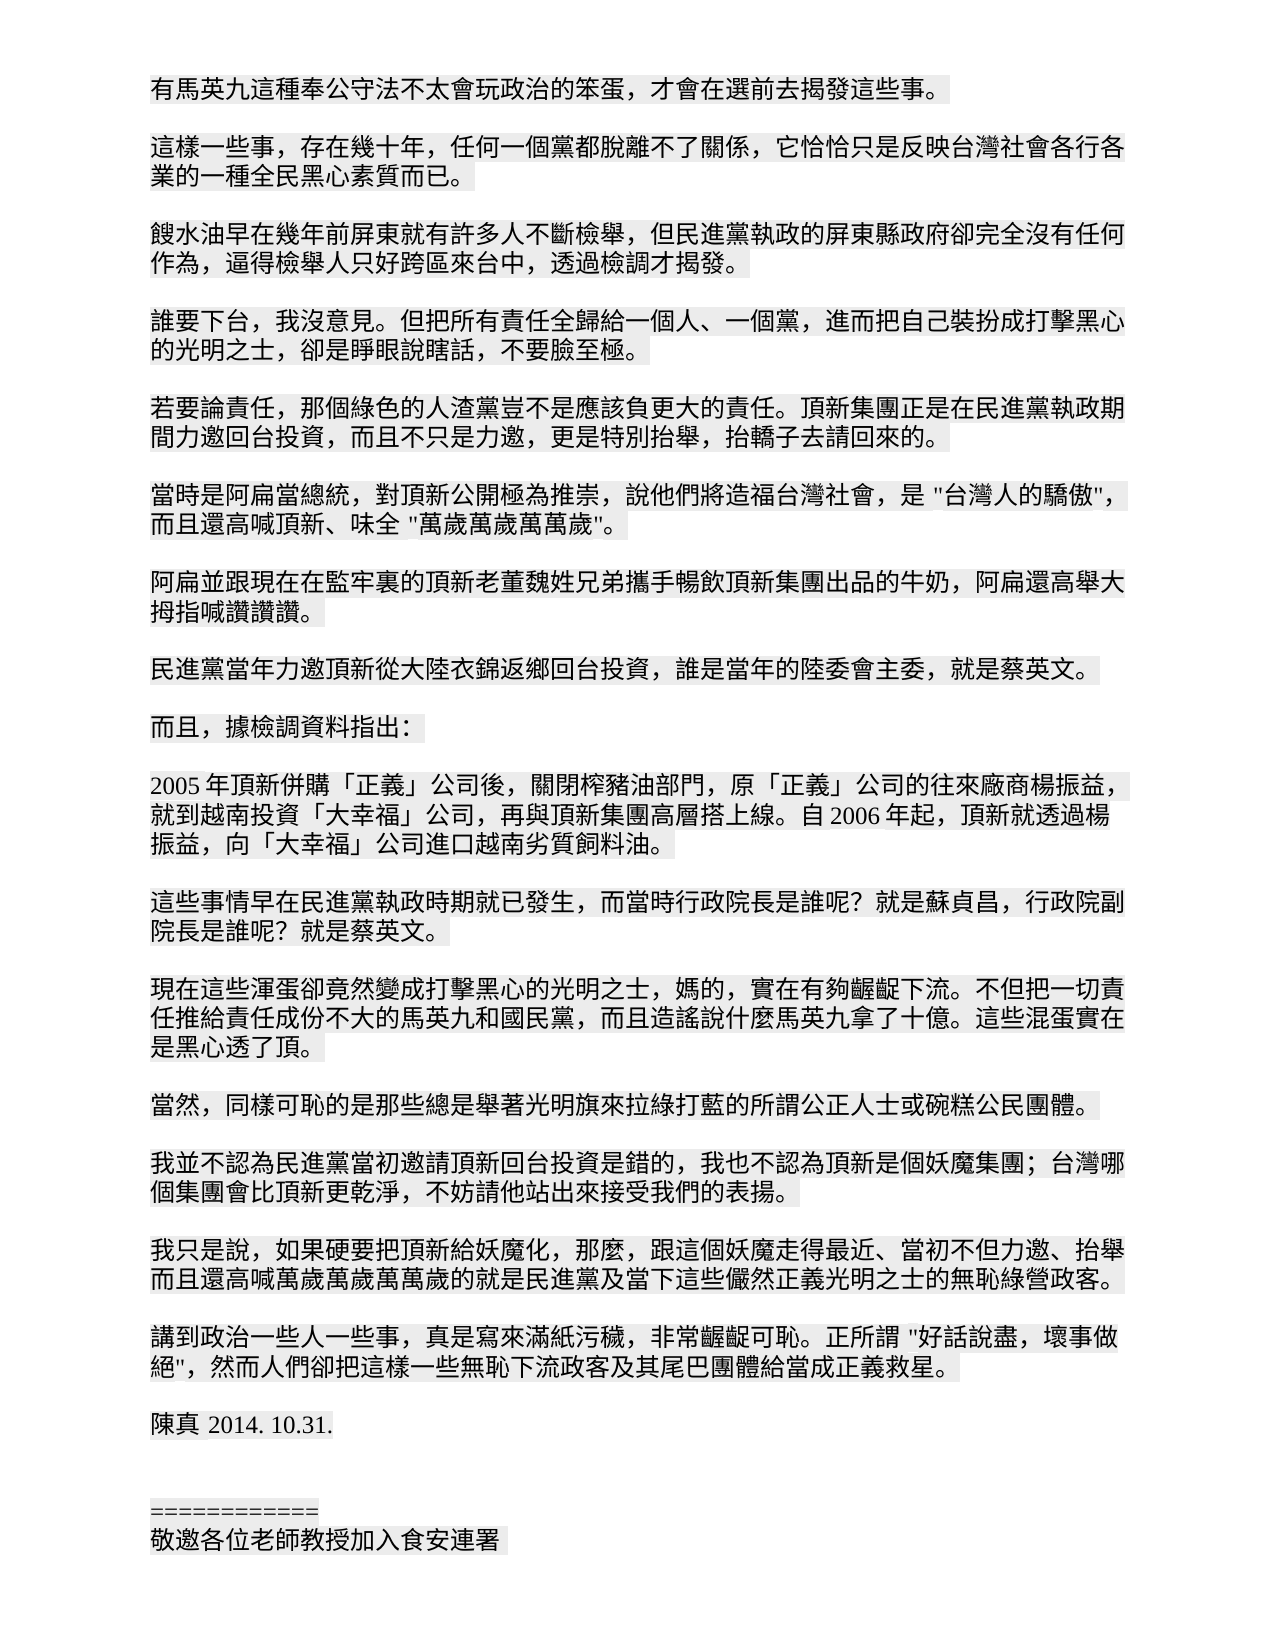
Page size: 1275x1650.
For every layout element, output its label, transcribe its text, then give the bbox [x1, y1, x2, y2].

text 收到底下這樣一個下流的聯署。這個民x黨及其一些同路人，真是x它媽的很厲害很無恥，整天除了造謠就是造謠，不管什麼事都能炒作。先是無中生有、造謠說什麼馬英九拿了頂新集團十億，接著就開始把這一切食用油的問題和國民黨畫上等號。媽的，真是無恥下流齷齪到極點，什麼都要搞政治。 選舉快到了，用肚臍想也知道，這樣一些食安問題將會對國民黨帶來多大的傷害，但也只有馬英九這種奉公守法不太會玩政治的笨蛋，才會在選前去揭發這些事。 這樣一些事，存在幾十年，任何一個黨都脫離不了關係，它恰恰只是反映台灣社會各行各業的一種全民黑心素質而已。 餿水油早在幾年前屏東就有許多人不斷檢舉，但民進黨執政的屏東縣政府卻完全沒有任何作為，逼得檢舉人只好跨區來台中，透過檢調才揭發。 誰要下台，我沒意見。但把所有責任全歸給一個人、一個黨，進而把自己裝扮成打擊黑心的光明之士，卻是睜眼說瞎話，不要臉至極。 若要論責任，那個綠色的人渣黨豈不是應該負更大的責任。頂新集團正是在民進黨執政期間力邀回台投資，而且不只是力邀，更是特別抬舉，抬轎子去請回來的。 當時是阿扁當總統，對頂新公開極為推崇，說他們將造福台灣社會，是 "台灣人的驕傲"，而且還高喊頂新、味全 "萬歲萬歲萬萬歲"。 阿扁並跟現在在監牢裏的頂新老董魏姓兄弟攜手暢飲頂新集團出品的牛奶，阿扁還高舉大拇指喊讚讚讚。 民進黨當年力邀頂新從大陸衣錦返鄉回台投資，誰是當年的陸委會主委，就是蔡英文。 而且，據檢調資料指出： 2005年頂新併購「正義」公司後，關閉榨豬油部門，原「正義」公司的往來廠商楊振益，就到越南投資「大幸福」公司，再與頂新集團高層搭上線。自2006年起，頂新就透過楊振益，向「大幸福」公司進口越南劣質飼料油。 這些事情早在民進黨執政時期就已發生，而當時行政院長是誰呢？就是蘇貞昌，行政院副院長是誰呢？就是蔡英文。 現在這些渾蛋卻竟然變成打擊黑心的光明之士，媽的，實在有夠齷齪下流。不但把一切責任推給責任成份不大的馬英九和國民黨，而且造謠說什麼馬英九拿了十億。這些混蛋實在是黑心透了頂。 當然，同樣可恥的是那些總是舉著光明旗來拉綠打藍的所謂公正人士或碗糕公民團體。 我並不認為民進黨當初邀請頂新回台投資是錯的，我也不認為頂新是個妖魔集團；台灣哪個集團會比頂新更乾淨，不妨請他站出來接受我們的表揚。 我只是說，如果硬要把頂新給妖魔化，那麼，跟這個妖魔走得最近、當初不但力邀、抬舉而且還高喊萬歲萬歲萬萬歲的就是民進黨及當下這些儼然正義光明之士的無恥綠營政客。 講到政治一些人一些事，真是寫來滿紙污穢，非常齷齪可恥。正所謂 "好話說盡，壞事做絕"，然而人們卻把這樣一些無恥下流政客及其尾巴團體給當成正義救星。 陳真 2014. 10.31. ============ 敬邀各位老師教授加入食安連署 各位關心食安的學界朋友 大家好，黑心油事件引起全民公憤，但這不只廠商唯利是圖而已，更牽涉政府及民代的包庇及縱容。 近70個全國各地人民團體及多位學者教授發起了「要食品安全、反官商勾結」全國十萬人網路連署。請大家加入，不到一分鐘完成，連署時請選擇「學界」一項，以利統計。針對食安問題的聲明及連署連結如下： http://goo.gl/IpRceE 敬祝順心。 公民反官商黑心勾結聯盟敬邀 請多留意我們fb粉絲頁及麻煩分享 http://goo.gl/E6NmUO 聲明內容： 2008年馬英九勝選上台後，特別以TDR方式讓魏家集資，並經由集資過程壟絡及圖利重要的政界人士，之後更大肆利用集資所得以特權方式購置如101大樓股權等房地產項目，與原先大眾期待「鮭魚返鄉」主動出資的方式不合。 魏家在2012年馬總統競選連任時投桃報李，充當工商界後援會的要角。如今，從大統黑心油、餿水油到黑心豬油，接二連三的食安問題，魏家都牽涉其中，但馬政府卻從過去到現在都沒有主動做出針對性的實質懲罰作為，我們合理懷疑內藏重大官商黑心勾結之情事。 近日前衞福部長邱文達在下台後才主動揭露更多的問題公司，表示執政黨政府對黑心廠商的包庇絕非個案，而是一種結構性的罪行。知情後不僅不主動查緝及揭發，更加以隱匿，被揭露後，政府高層甚至說出「吃了不會死」等多種不當說辭替黑心商人脫罪，置全台灣人民安危於不顧，更視法律如無物。 我們因此要求： 一、馬英九下台、不要再硬抝： 馬英九總統為其執政以來所展現的無能及對黑心商人的包庇引咎下台； 二、江宜樺下台、政府要課責： 江宜樺院長及食安相關政務官與正式為過去幾年的嚴重食安問題負起政治責任，立即主動請辭下台； 三、民代要擔責、共同來修法： 立委立即出面釐清而非片面撇清跟頂新魏家及其他黑心商人的關係，並共同適當修訂食安相關法規； 四、食安總檢討、資訊要透明： 政府應立刻重新檢討並提升食品檢驗、稽核與認證機制的效能，建置檢驗與稽核之資訊透明平台供大眾完整資訊以做出有效監督，而不是疊床架屋設立黑箱「食安辦公室」； 五、司法給正義、行政展魄力： 司法檢調及食安相關行政單位儘速對所有黑心商人及其企業採取應有之調查行為及法律或公權力制裁行動； 六、頂新要賠償、消失於台灣： 頂新魏家為所造成的傷害完全負責，作出應有賠償，並結束所有在台營業單位，全面退出台灣食品、媒體、資通訊等所有市場。 我們亦在此呼籲台灣人民共同加入以下的行動： 一、追究行政院長江宜樺即以降之政府單位主管、官員等相關人士的政治責任； 二、全面抵制所有黑心商人的公司產品及各有關企業，並要求司法單位予以嚴懲； 三、將我們對食安問題上政府失能的憤怒，在選舉投票時充分表達。 共同發起連署聲明之團體（按筆序繁至簡） 議會革新聯盟 福爾摩鯊會社 臺左維新 龜島社 獨臺新社 嘉義人民民主論壇 綠色酷兒協會 監票者聯盟 奪回桃園青年陣線 新竹市公害防治協會 搶救南崁珍貴老樹老房子聯盟 黑色島國青年陣線 雲林公民行動聯盟 港澳在台民主同盟 喚醒彰化青年聯盟 割闌尾計劃／割闌尾高雄區 陳文成博士紀念基金會 淨竹文教基金會 淡海青年陣線 基隆青年陣線 基進側翼 桃園縣教育產業工會 桃園客家聯盟 桃園在地聯盟 捍衛苗栗青年聯盟 社區大學全國促進會 守護三崁店聯盟 全國反浮濫自經區在地團體大聯盟 全面罷免連線 民主黑衫軍 民主鬥陣 打狗少年軍 台灣護樹協會 台灣關懷中國人權聯盟 台灣維吾爾之友會 台灣農村陣線 台灣勞工陣線 台灣教授協會 台灣國辦公室 台灣原住民族政策協會 台灣南社 台灣青年反共救國團 台灣東社（花蓮） 台灣東社（台東） 台灣居住正義協會 台灣和平草根聯盟 台灣北社 台灣生態學會 台灣中社 台灣大學工會 台灣人權文化協會 台南社區大學硏究發展學會 台南社區大學 台南市政監督聯盟 公投護台灣聯盟 公民攝影守護民主陣線 公民監督國會聯盟 公民自主機動陣線 公民反官商黑心勾結聯盟 大臺中市政監督聯盟 大員公民陣線 三線共進會 人本教育基金會 LIMA台灣原住民青年團 其他連署之團體 （按筆序繁至簡） 地球公民基金會 高等教育產業工會 公義生態社會聯盟 陸續増加中...... 藝文界 柯一正 吳志寧 蕭賀碩 游阿媽樂團 烤秋勤 勞動服務 農村武裝青年 [150, 75, 1125, 1555]
